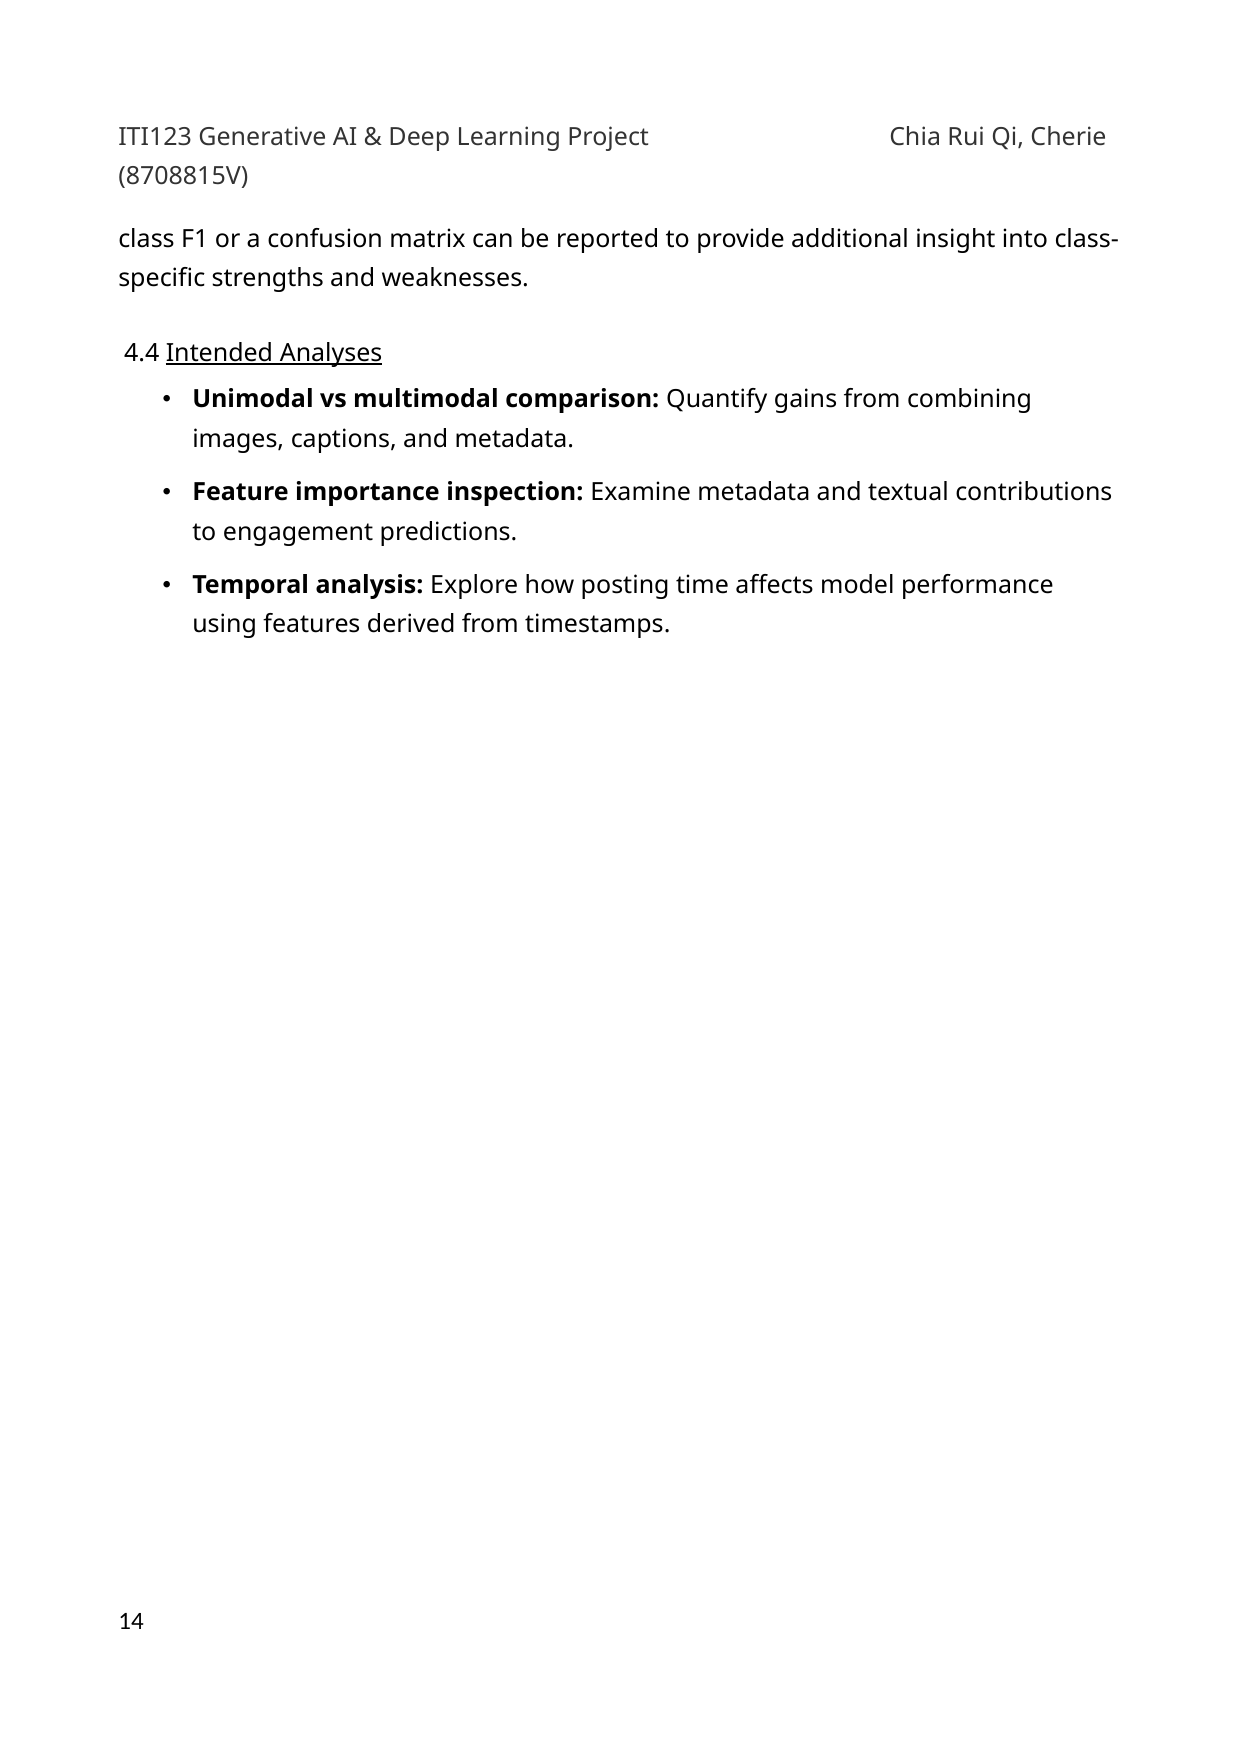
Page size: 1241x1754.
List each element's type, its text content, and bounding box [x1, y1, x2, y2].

text class F1 or a confusion matrix can be reported to provide additional insight into class-specific strengths and weaknesses. [118, 221, 1122, 294]
list Temporal analysis: Explore how posting time affects model performance using features derived from timestamps. [162, 567, 1122, 640]
list Feature importance inspection: Examine metadata and textual contributions to engagement predictions. [162, 474, 1122, 547]
list Unimodal vs multimodal comparison: Quantify gains from combining images, captions, and metadata. [162, 381, 1122, 454]
subtitle Intended Analyses [124, 334, 1122, 369]
